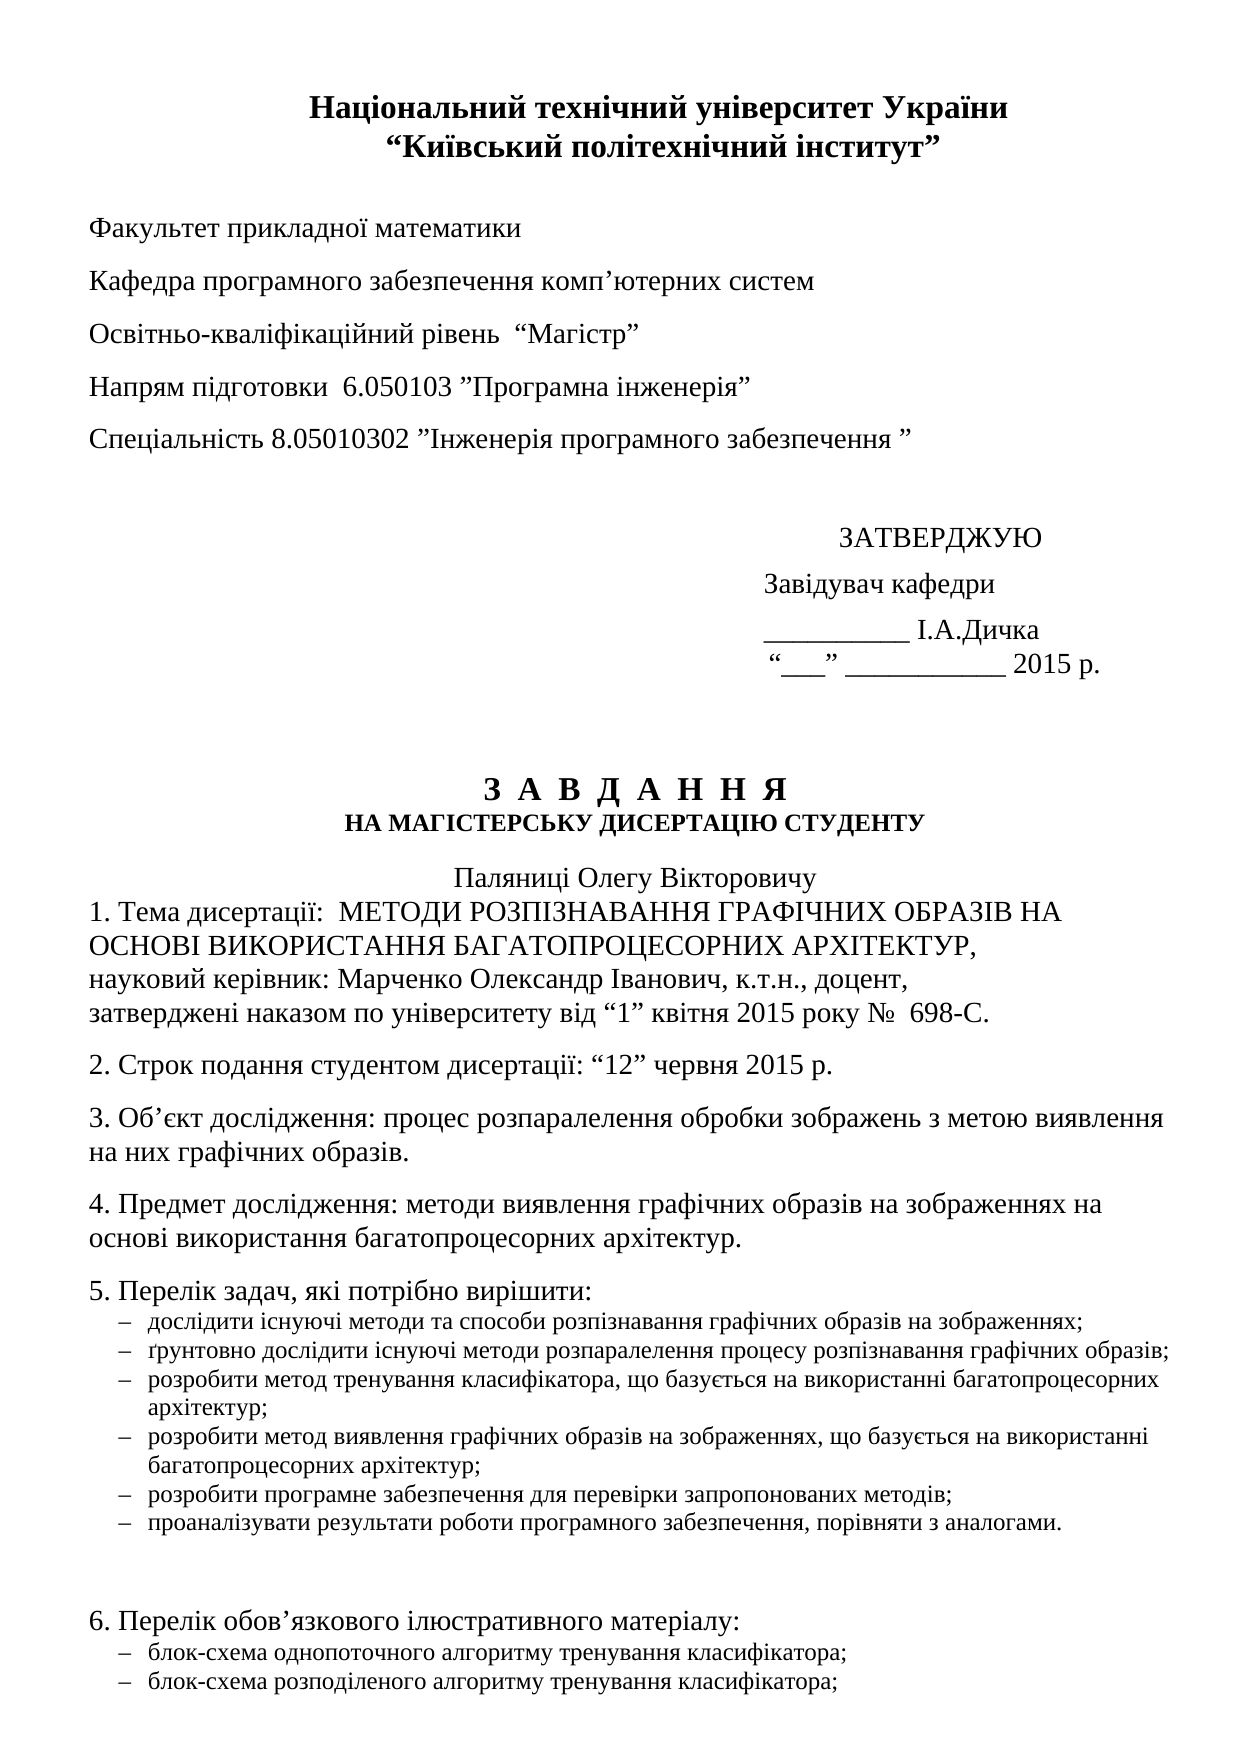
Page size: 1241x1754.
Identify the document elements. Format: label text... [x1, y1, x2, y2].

text 5. Перелік задач, які потрібно вирішити: [89, 1273, 1181, 1306]
text 2. Строк подання студентом дисертації: “12” червня 2015 р. [89, 1047, 1181, 1081]
text 4. Предмет дослідження: методи виявлення графічних образів на зображеннях на основі використання багатопроцесорних архітектур. [89, 1186, 1181, 1253]
text Освітньо-кваліфікаційний рівень “Магістр” [89, 316, 1181, 349]
text Завідувач кафедри [89, 566, 1181, 600]
text 3. Об’єкт дослідження: процес розпаралелення обробки зображень з метою виявлення на них графічних образів. [89, 1100, 1181, 1167]
text ЗАТВЕРДЖУЮ [89, 520, 1181, 554]
list дослідити існуючі методи та способи розпізнавання графічних образів на зображеннях; [118, 1306, 1181, 1335]
list розробити програмне забезпечення для перевірки запропонованих методів; [118, 1479, 1181, 1507]
list розробити метод тренування класифікатора, що базується на використанні багатопроцесорних архітектур; [118, 1364, 1181, 1421]
text науковий керівник: Марченко Олександр Іванович, к.т.н., доцент, [89, 961, 1181, 995]
subtitle НА МАГІСТЕРСЬКУ ДИСЕРТАЦІЮ СТУДЕНТУ [89, 808, 1181, 837]
list розробити метод виявлення графічних образів на зображеннях, що базується на використанні багатопроцесорних архітектур; [118, 1421, 1181, 1479]
list блок-схема розподіленого алгоритму тренування класифікатора; [118, 1666, 1181, 1694]
text Факультет прикладної математики [89, 211, 1181, 244]
subtitle З А В Д А Н Н Я [89, 769, 1181, 808]
subtitle Спеціальність 8.05010302 ”Інженерія програмного забезпечення ” [89, 421, 1181, 455]
list проаналізувати результати роботи програмного забезпечення, порівняти з аналогами. [118, 1507, 1181, 1536]
text __________ І.А.Дичка [689, 612, 1181, 646]
list ґрунтовно дослідити існуючі методи розпаралелення процесу розпізнавання графічних образів; [118, 1335, 1181, 1364]
text 6. Перелік обов’язкового ілюстративного матеріалу: [89, 1603, 1181, 1637]
text Паляниці Олегу Вікторовичу [89, 861, 1181, 894]
text Напрям підготовки 6.050103 ”Програмна інженерія” [89, 369, 1181, 402]
text Кафедра програмного забезпечення комп’ютерних систем [89, 263, 1181, 297]
list блок-схема однопоточного алгоритму тренування класифікатора; [118, 1637, 1181, 1666]
text 1. Тема дисертації: МЕТОДИ РОЗПІЗНАВАННЯ ГРАФІЧНИХ ОБРАЗІВ НА ОСНОВІ ВИКОРИСТАННЯ БАГАТОПРОЦЕСОРНИХ АРХІТЕКТУР, [89, 894, 1181, 961]
text Національний технічний університет України [145, 88, 1181, 126]
text затверджені наказом по університету від “1” квітня 2015 року № 698-С. [89, 995, 1181, 1028]
text “Київський політехнічний інститут” [145, 126, 1181, 164]
text “___” ___________ 2015 р. [89, 646, 1181, 679]
